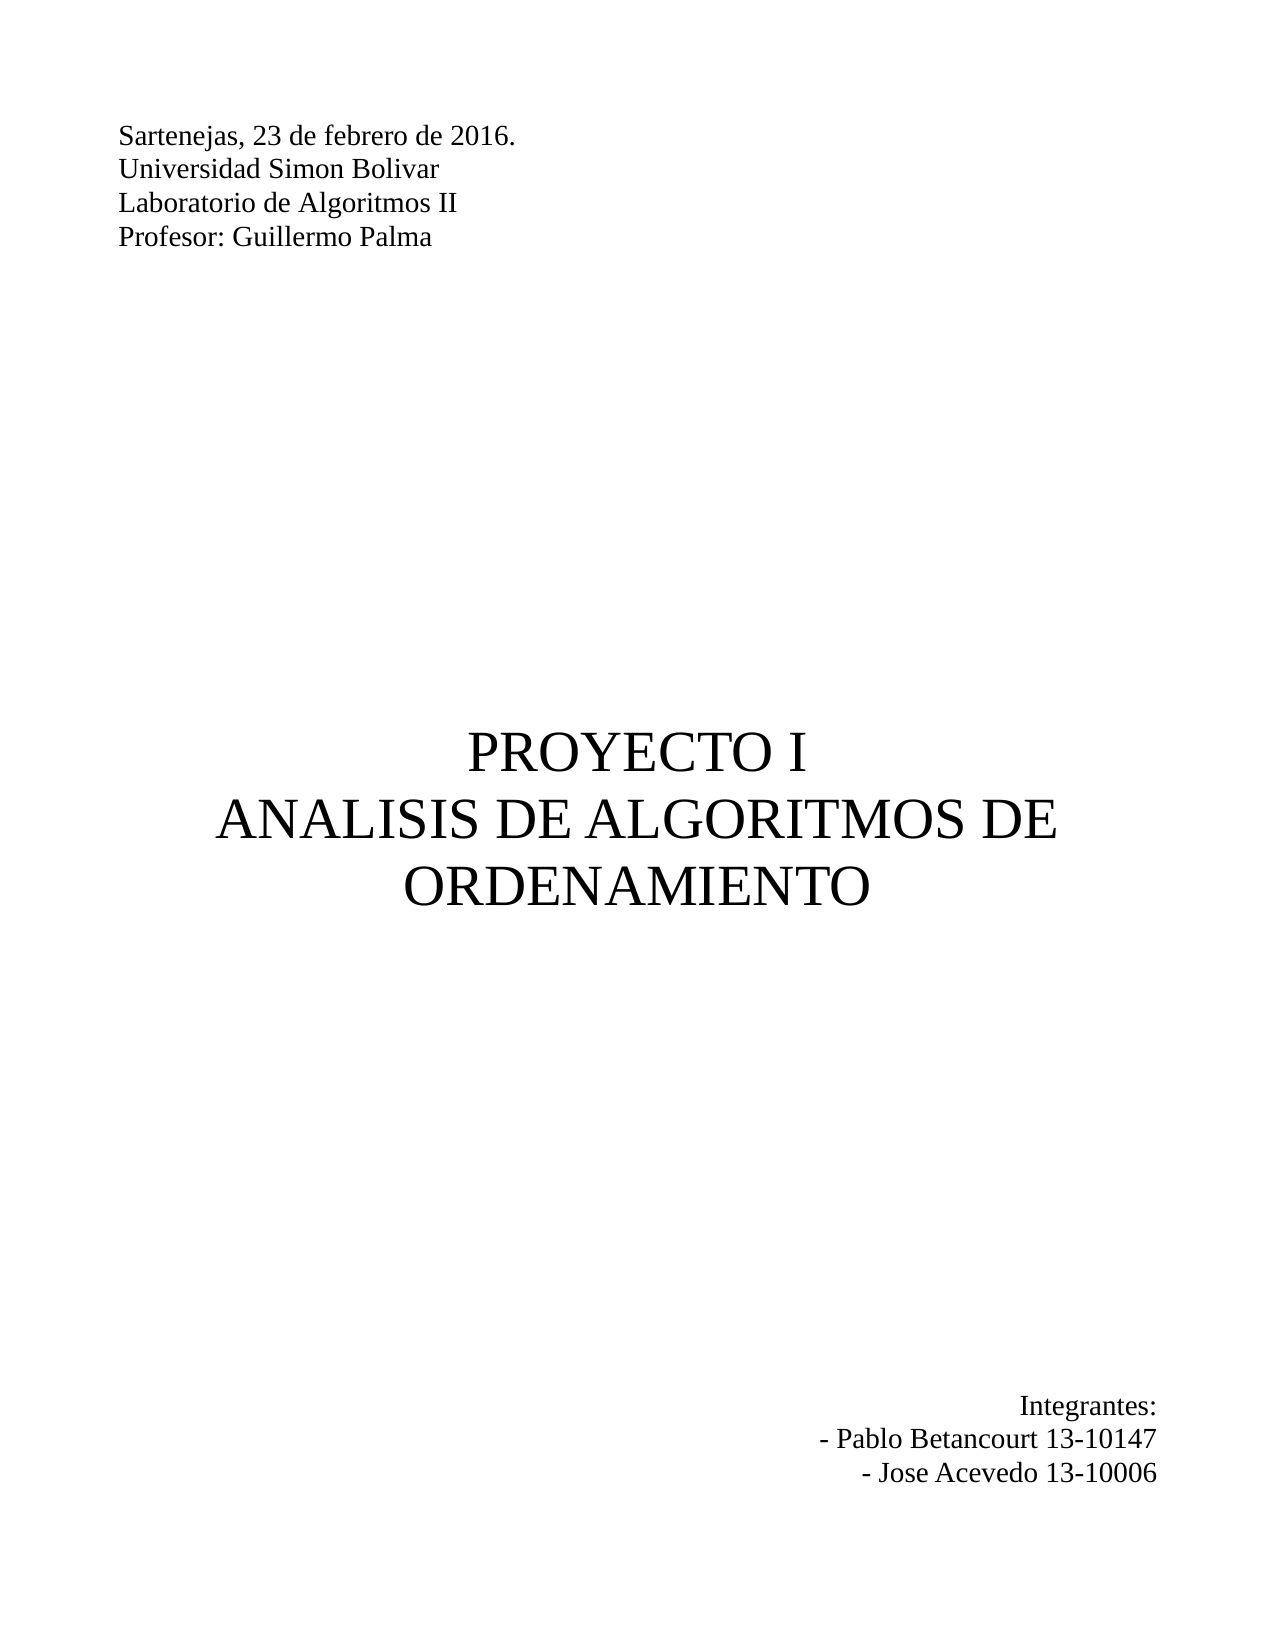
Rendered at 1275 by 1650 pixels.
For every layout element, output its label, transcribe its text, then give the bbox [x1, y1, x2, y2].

text Laboratorio de Algoritmos II [118, 185, 1157, 219]
text - Jose Acevedo 13-10006 [118, 1455, 1157, 1488]
text PROYECTO I [118, 717, 1157, 784]
text Integrantes: [118, 1388, 1157, 1421]
text ANALISIS DE ALGORITMOS DE ORDENAMIENTO [118, 784, 1157, 918]
text Universidad Simon Bolivar [118, 152, 1157, 185]
text Sartenejas, 23 de febrero de 2016. [118, 118, 1157, 152]
text Profesor: Guillermo Palma [118, 219, 1157, 252]
text - Pablo Betancourt 13-10147 [118, 1421, 1157, 1455]
